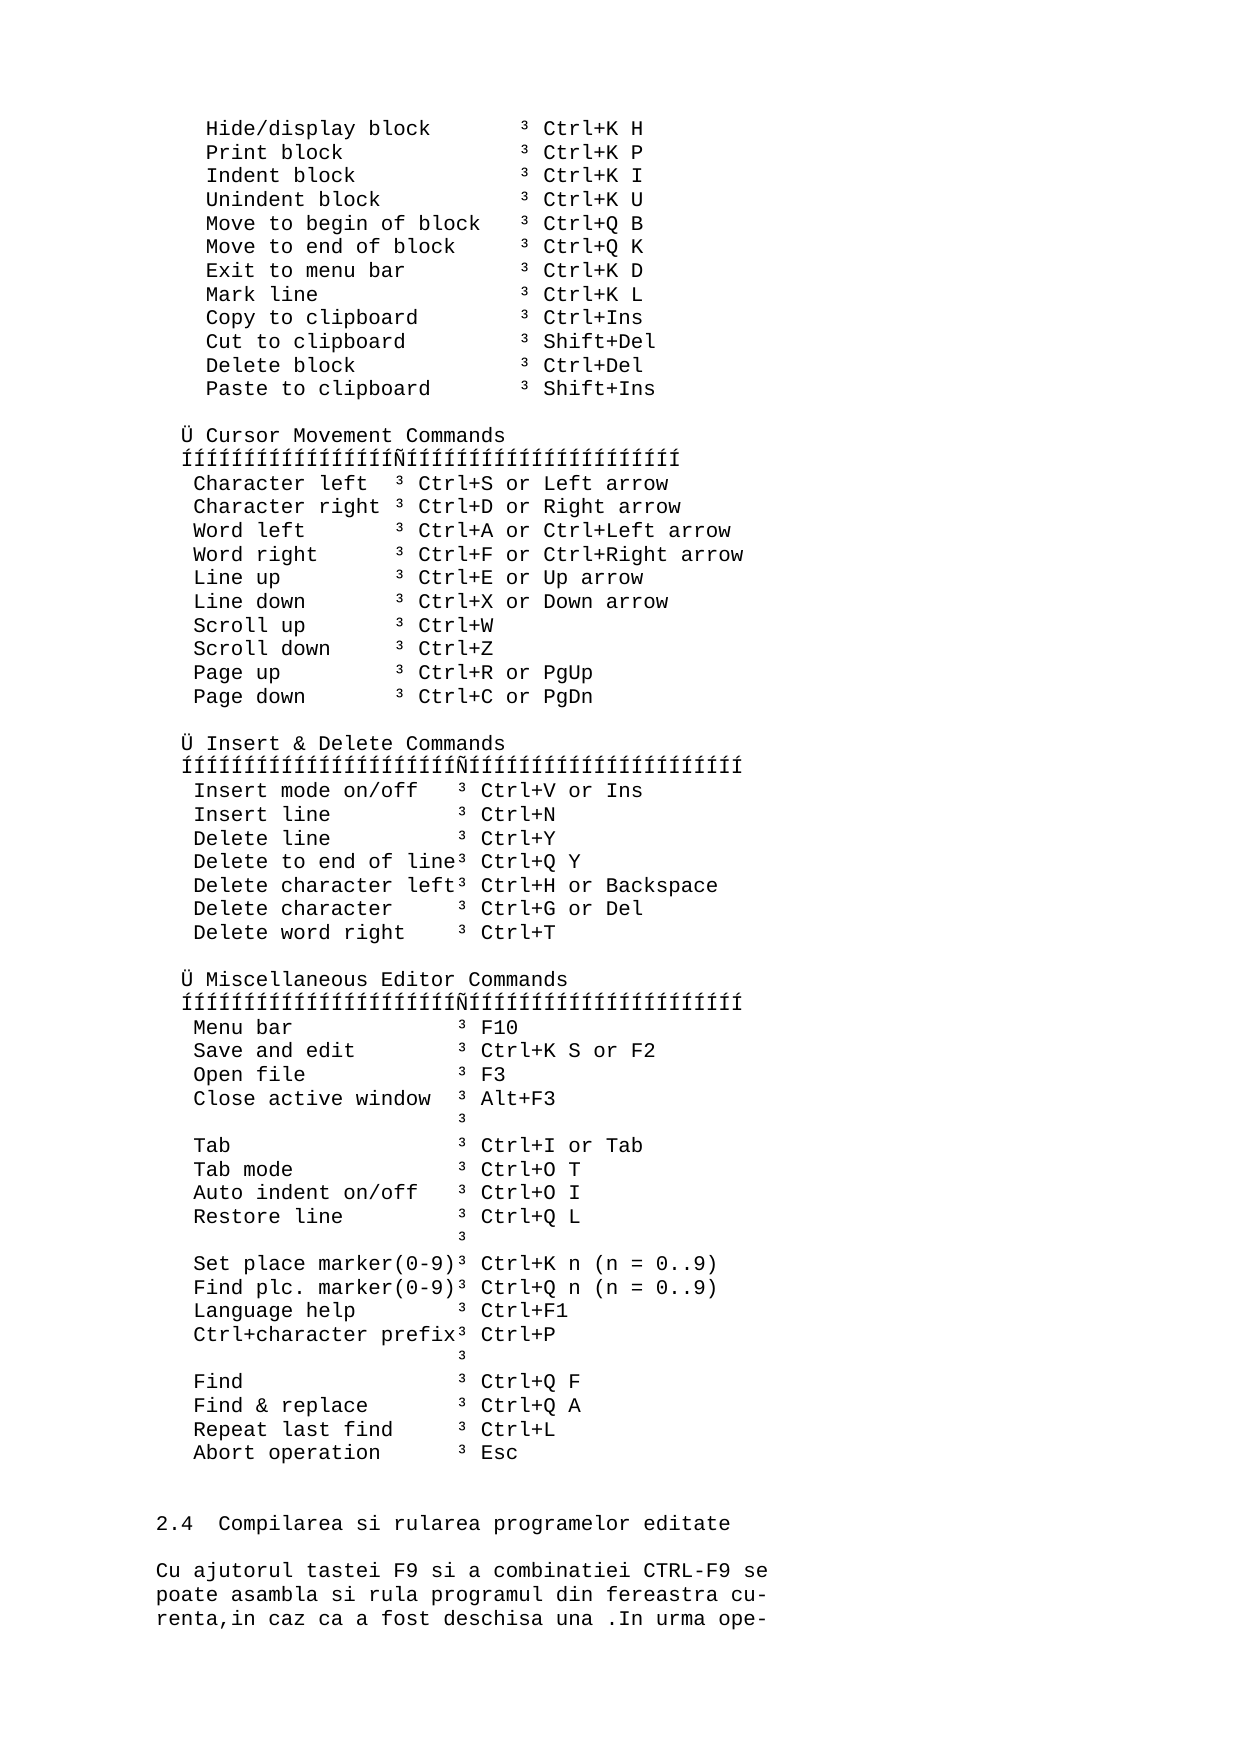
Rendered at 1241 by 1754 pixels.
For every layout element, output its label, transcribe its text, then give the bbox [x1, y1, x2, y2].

text Language help ³ Ctrl+F1 [118, 1300, 1122, 1324]
text Scroll up ³ Ctrl+W [118, 615, 1122, 638]
text Find ³ Ctrl+Q F [118, 1371, 1122, 1395]
text Delete line ³ Ctrl+Y [118, 827, 1122, 851]
text Exit to menu bar ³ Ctrl+K D [118, 260, 1122, 284]
text Auto indent on/off ³ Ctrl+O I [118, 1182, 1122, 1206]
text Word right ³ Ctrl+F or Ctrl+Right arrow [118, 544, 1122, 567]
text Set place marker(0-9)³ Ctrl+K n (n = 0..9) [118, 1253, 1122, 1277]
text Scroll down ³ Ctrl+Z [118, 638, 1122, 662]
text Find & replace ³ Ctrl+Q A [118, 1395, 1122, 1419]
text renta,in caz ca a fost deschisa una .In urma ope- [118, 1608, 1122, 1631]
text Delete to end of line³ Ctrl+Q Y [118, 851, 1122, 875]
text Unindent block ³ Ctrl+K U [118, 189, 1122, 213]
text Cu ajutorul tastei F9 si a combinatiei CTRL-F9 se [118, 1561, 1122, 1584]
text Open file ³ F3 [118, 1064, 1122, 1088]
text Ü Insert & Delete Commands [118, 733, 1122, 757]
text ³ [118, 1348, 1122, 1371]
text Print block ³ Ctrl+K P [118, 142, 1122, 165]
text Mark line ³ Ctrl+K L [118, 284, 1122, 307]
text Delete character ³ Ctrl+G or Del [118, 898, 1122, 922]
text poate asambla si rula programul din fereastra cu- [118, 1584, 1122, 1608]
text ³ [118, 1111, 1122, 1135]
text Ü Miscellaneous Editor Commands [118, 969, 1122, 993]
text Page down ³ Ctrl+C or PgDn [118, 686, 1122, 709]
text ÍÍÍÍÍÍÍÍÍÍÍÍÍÍÍÍÍÍÍÍÍÍÑÍÍÍÍÍÍÍÍÍÍÍÍÍÍÍÍÍÍÍÍÍÍ [118, 757, 1122, 780]
text ÍÍÍÍÍÍÍÍÍÍÍÍÍÍÍÍÍÑÍÍÍÍÍÍÍÍÍÍÍÍÍÍÍÍÍÍÍÍÍÍ [118, 449, 1122, 473]
text Find plc. marker(0-9)³ Ctrl+Q n (n = 0..9) [118, 1277, 1122, 1300]
text Hide/display block ³ Ctrl+K H [118, 118, 1122, 142]
text Abort operation ³ Esc [118, 1442, 1122, 1466]
text Menu bar ³ F10 [118, 1017, 1122, 1040]
text Paste to clipboard ³ Shift+Ins [118, 378, 1122, 402]
text Line down ³ Ctrl+X or Down arrow [118, 591, 1122, 615]
text Indent block ³ Ctrl+K I [118, 165, 1122, 189]
text Character left ³ Ctrl+S or Left arrow [118, 473, 1122, 496]
text Delete block ³ Ctrl+Del [118, 354, 1122, 378]
text Ctrl+character prefix³ Ctrl+P [118, 1324, 1122, 1348]
text Move to begin of block ³ Ctrl+Q B [118, 213, 1122, 236]
text Delete word right ³ Ctrl+T [118, 922, 1122, 946]
text Word left ³ Ctrl+A or Ctrl+Left arrow [118, 520, 1122, 544]
text ÍÍÍÍÍÍÍÍÍÍÍÍÍÍÍÍÍÍÍÍÍÍÑÍÍÍÍÍÍÍÍÍÍÍÍÍÍÍÍÍÍÍÍÍÍ [118, 993, 1122, 1017]
text Save and edit ³ Ctrl+K S or F2 [118, 1040, 1122, 1064]
text Insert mode on/off ³ Ctrl+V or Ins [118, 780, 1122, 804]
text Character right ³ Ctrl+D or Right arrow [118, 496, 1122, 520]
text Line up ³ Ctrl+E or Up arrow [118, 567, 1122, 591]
text Cut to clipboard ³ Shift+Del [118, 331, 1122, 354]
text Close active window ³ Alt+F3 [118, 1088, 1122, 1111]
text Copy to clipboard ³ Ctrl+Ins [118, 307, 1122, 331]
text 2.4 Compilarea si rularea programelor editate [118, 1513, 1122, 1537]
text Repeat last find ³ Ctrl+L [118, 1419, 1122, 1442]
text Restore line ³ Ctrl+Q L [118, 1206, 1122, 1229]
text Tab ³ Ctrl+I or Tab [118, 1135, 1122, 1158]
text Ü Cursor Movement Commands [118, 426, 1122, 449]
text ³ [118, 1229, 1122, 1253]
text Move to end of block ³ Ctrl+Q K [118, 236, 1122, 260]
text Delete character left³ Ctrl+H or Backspace [118, 875, 1122, 898]
text Insert line ³ Ctrl+N [118, 804, 1122, 827]
text Tab mode ³ Ctrl+O T [118, 1158, 1122, 1182]
text Page up ³ Ctrl+R or PgUp [118, 662, 1122, 686]
